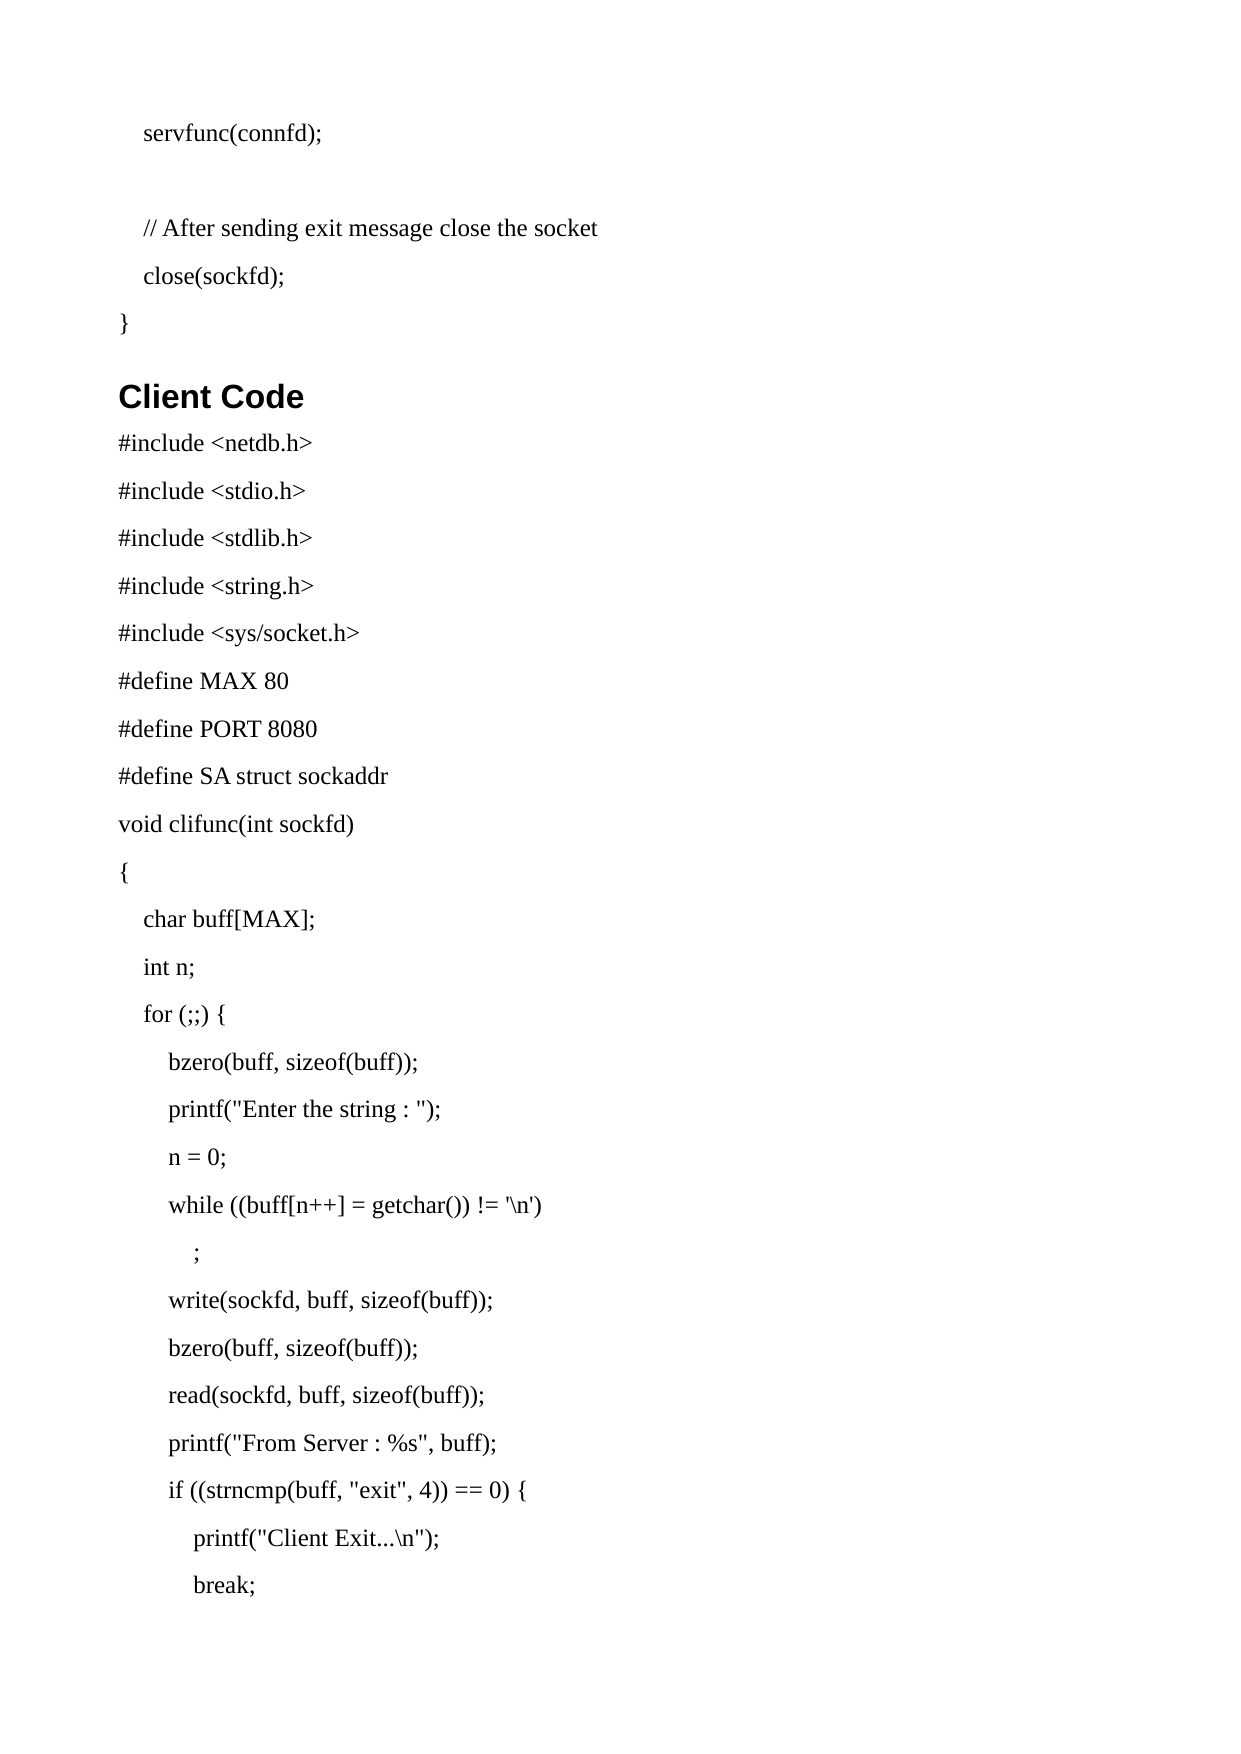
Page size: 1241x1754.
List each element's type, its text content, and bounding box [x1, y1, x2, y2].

text for (;;) { [118, 999, 1122, 1028]
text if ((strncmp(buff, "exit", 4)) == 0) { [118, 1475, 1122, 1504]
text #include <netdb.h> [118, 428, 1122, 457]
text #include <string.h> [118, 571, 1122, 600]
text void clifunc(int sockfd) [118, 809, 1122, 838]
text ; [118, 1237, 1122, 1266]
text printf("From Server : %s", buff); [118, 1428, 1122, 1457]
text #include <stdio.h> [118, 476, 1122, 504]
text #define SA struct sockaddr [118, 761, 1122, 790]
subtitle Client Code [118, 377, 1122, 416]
text read(sockfd, buff, sizeof(buff)); [118, 1380, 1122, 1409]
text { [118, 857, 1122, 885]
text // After sending exit message close the socket [118, 213, 1122, 242]
text } [118, 308, 1122, 337]
text while ((buff[n++] = getchar()) != '\n') [118, 1190, 1122, 1218]
text n = 0; [118, 1142, 1122, 1171]
text #include <sys/socket.h> [118, 618, 1122, 647]
text servfunc(connfd); [118, 118, 1122, 147]
text char buff[MAX]; [118, 904, 1122, 933]
text printf("Client Exit...\n"); [118, 1523, 1122, 1552]
text close(sockfd); [118, 261, 1122, 290]
text break; [118, 1571, 1122, 1599]
text #include <stdlib.h> [118, 523, 1122, 552]
text write(sockfd, buff, sizeof(buff)); [118, 1285, 1122, 1314]
text int n; [118, 952, 1122, 981]
text bzero(buff, sizeof(buff)); [118, 1333, 1122, 1361]
text printf("Enter the string : "); [118, 1094, 1122, 1123]
text #define PORT 8080 [118, 714, 1122, 742]
text bzero(buff, sizeof(buff)); [118, 1047, 1122, 1076]
text #define MAX 80 [118, 666, 1122, 695]
